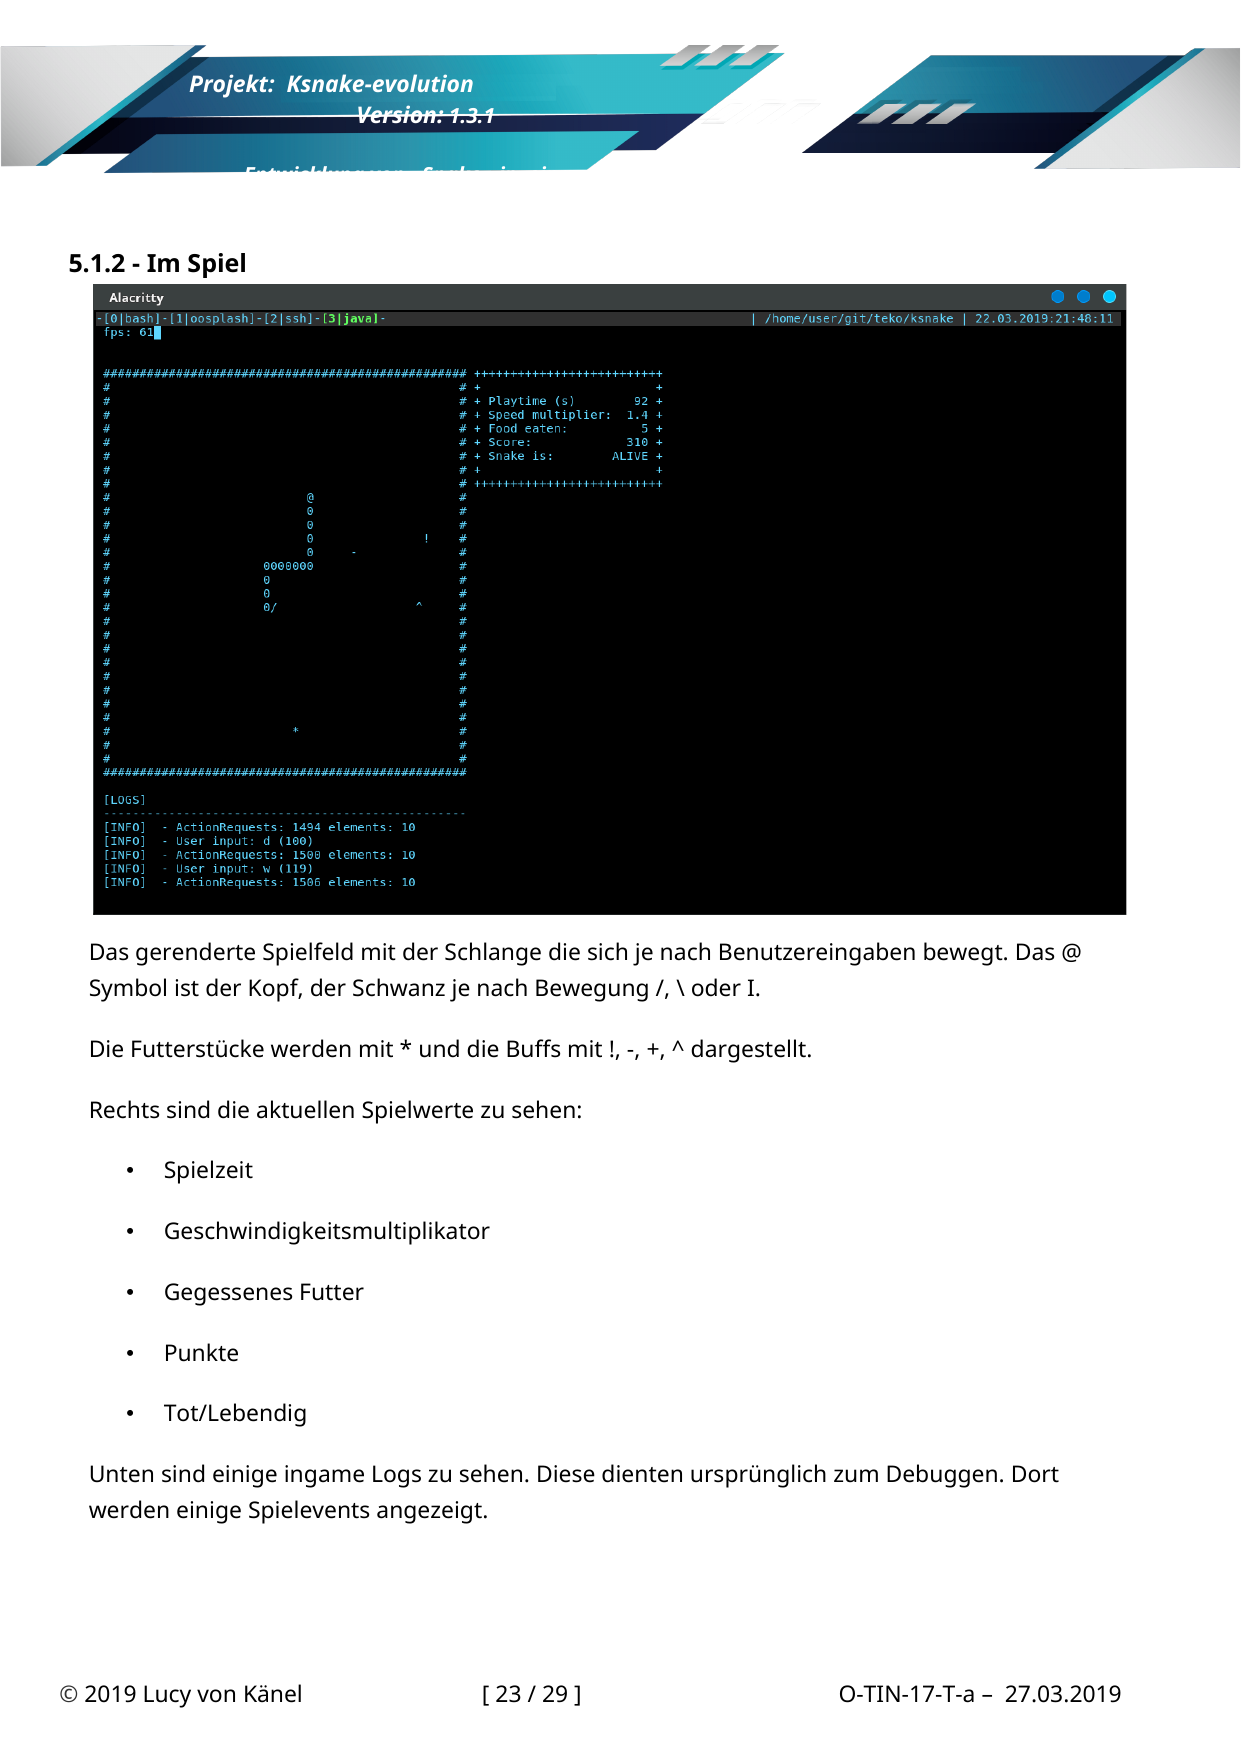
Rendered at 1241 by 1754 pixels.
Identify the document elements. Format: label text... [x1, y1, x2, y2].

picture [93, 284, 1127, 915]
list Geschwindigkeitsmultiplikator [126, 1215, 1122, 1246]
text Unten sind einige ingame Logs zu sehen. Diese dienten ursprünglich zum Debuggen. Dort werden einige Spielevents angezeigt. [88, 1458, 1122, 1525]
text Die Futterstücke werden mit * und die Buffs mit !, -, +, ^ dargestellt. [88, 1033, 1122, 1064]
text Rechts sind die aktuellen Spielwerte zu sehen: [88, 1094, 1122, 1125]
picture [0, 38, 1241, 176]
list Punkte [126, 1337, 1122, 1368]
list Gegessenes Futter [126, 1276, 1122, 1307]
text Das gerenderte Spielfeld mit der Schlange die sich je nach Benutzereingaben bewegt. Das @ Symbol ist der Kopf, der Schwanz je nach Bewegung /, \ oder I. [88, 297, 1122, 1003]
list Tot/Lebendig [126, 1397, 1122, 1429]
list Spielzeit [126, 1154, 1122, 1186]
subtitle Im Spiel [59, 245, 1122, 279]
